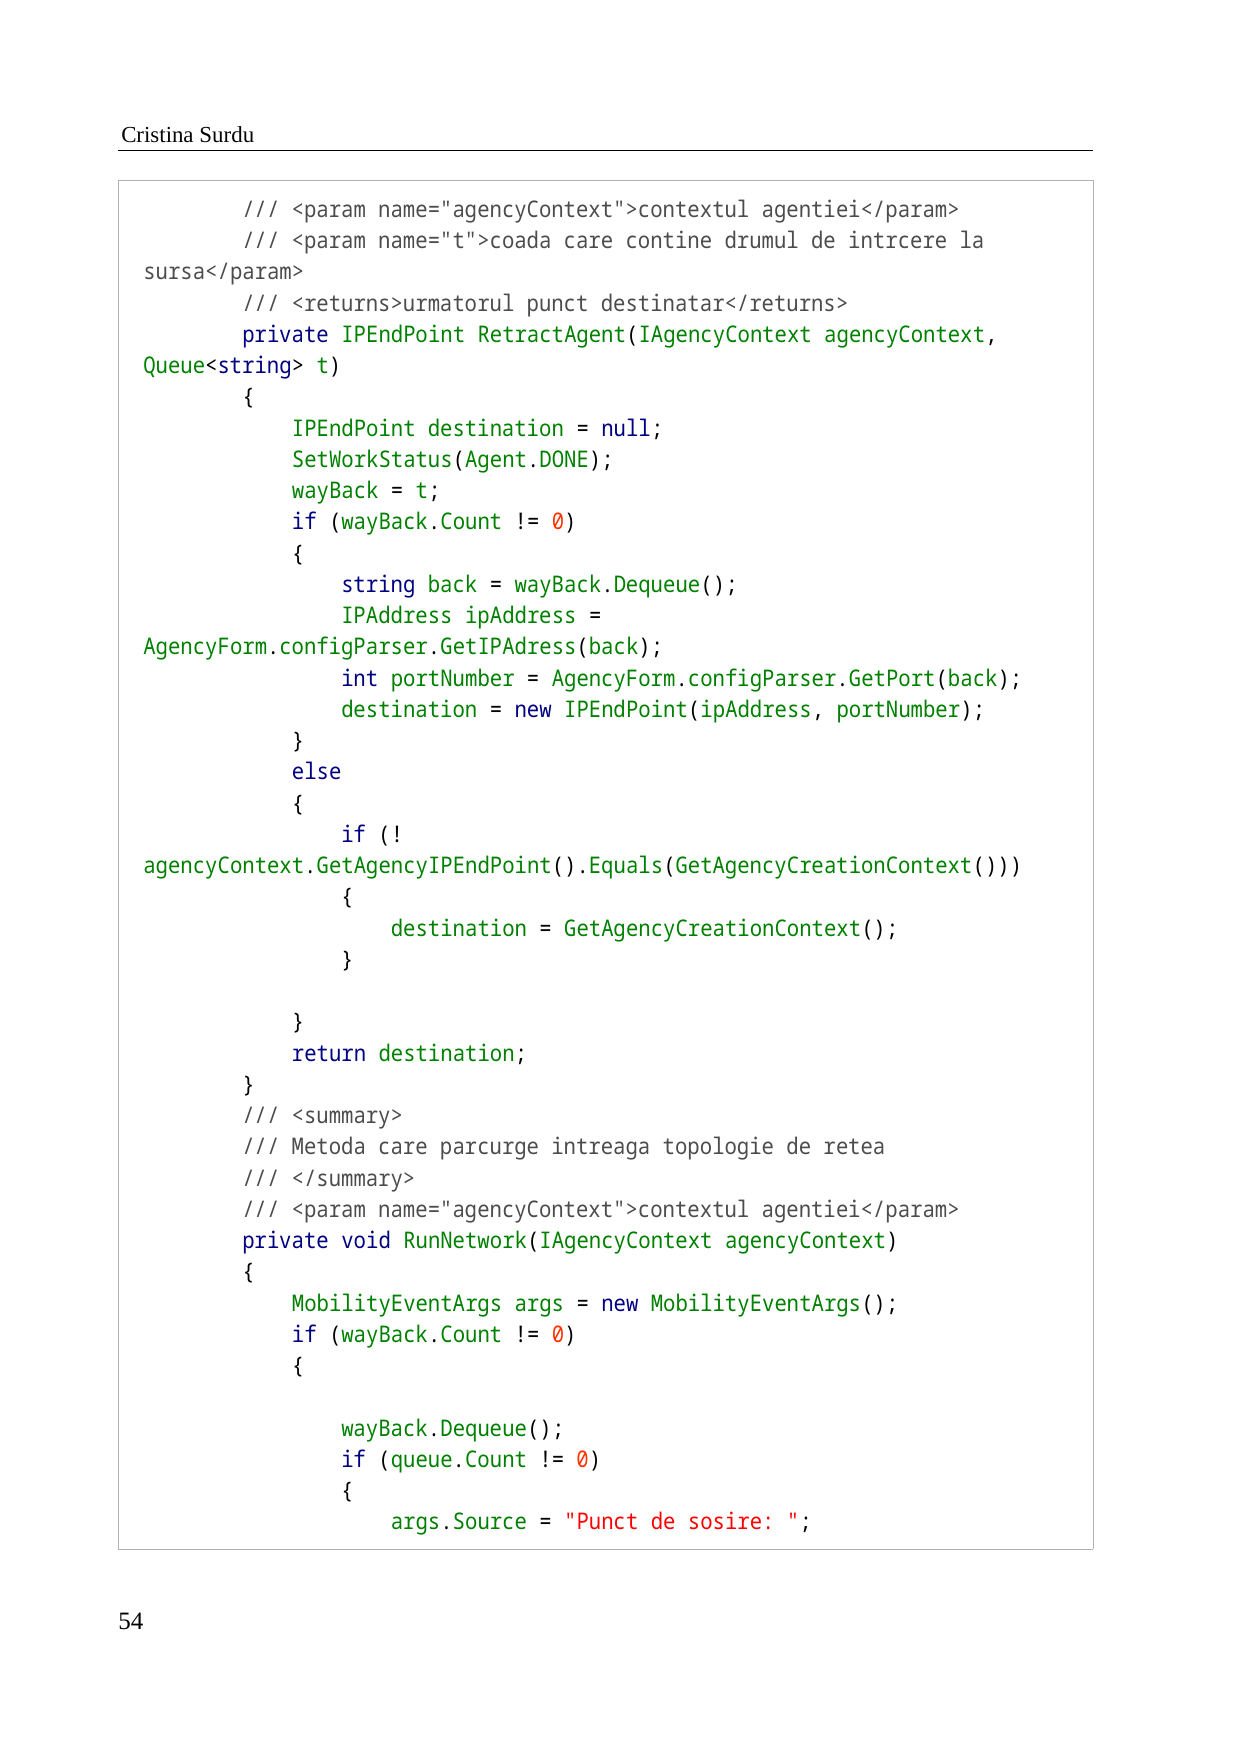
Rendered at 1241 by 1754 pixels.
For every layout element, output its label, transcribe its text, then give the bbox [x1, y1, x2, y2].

text return destination; [119, 1024, 1093, 1055]
text /// <param name="agencyContext">contextul agentiei</param> [119, 181, 1093, 211]
text IPEndPoint destination = null; [119, 399, 1093, 430]
text } [119, 711, 1093, 743]
text private IPEndPoint RetractAgent(IAgencyContext agencyContext, Queue<string> t) [119, 305, 1093, 368]
text if (wayBack.Count != 0) [119, 493, 1093, 524]
text } [119, 993, 1093, 1024]
text { [119, 774, 1093, 805]
text destination = GetAgencyCreationContext(); [119, 899, 1093, 930]
text string back = wayBack.Dequeue(); [119, 555, 1093, 586]
text else [119, 743, 1093, 774]
text /// <returns>urmatorul punct destinatar</returns> [119, 274, 1093, 305]
text { [119, 368, 1093, 399]
text /// </summary> [119, 1149, 1093, 1180]
text /// <param name="t">coada care contine drumul de intrcere la sursa</param> [119, 211, 1093, 274]
text args.Source = "Punct de sosire: "; [119, 1493, 1093, 1549]
text { [119, 1336, 1093, 1380]
text int portNumber = AgencyForm.configParser.GetPort(back); [119, 649, 1093, 680]
text SetWorkStatus(Agent.DONE); [119, 430, 1093, 461]
text if (wayBack.Count != 0) [119, 1305, 1093, 1336]
text { [119, 1461, 1093, 1493]
text /// Metoda care parcurge intreaga topologie de retea [119, 1118, 1093, 1149]
text /// <param name="agencyContext">contextul agentiei</param> [119, 1180, 1093, 1211]
text destination = new IPEndPoint(ipAddress, portNumber); [119, 680, 1093, 711]
text { [119, 1243, 1093, 1274]
text /// <summary> [119, 1086, 1093, 1118]
text { [119, 524, 1093, 555]
text if (queue.Count != 0) [119, 1430, 1093, 1461]
text IPAddress ipAddress = AgencyForm.configParser.GetIPAdress(back); [119, 586, 1093, 649]
text private void RunNetwork(IAgencyContext agencyContext) [119, 1211, 1093, 1243]
text } [119, 930, 1093, 974]
text wayBack = t; [119, 461, 1093, 493]
text if (!agencyContext.GetAgencyIPEndPoint().Equals(GetAgencyCreationContext())) [119, 805, 1093, 868]
text { [119, 868, 1093, 899]
text } [119, 1055, 1093, 1086]
text MobilityEventArgs args = new MobilityEventArgs(); [119, 1274, 1093, 1305]
text wayBack.Dequeue(); [119, 1399, 1093, 1430]
